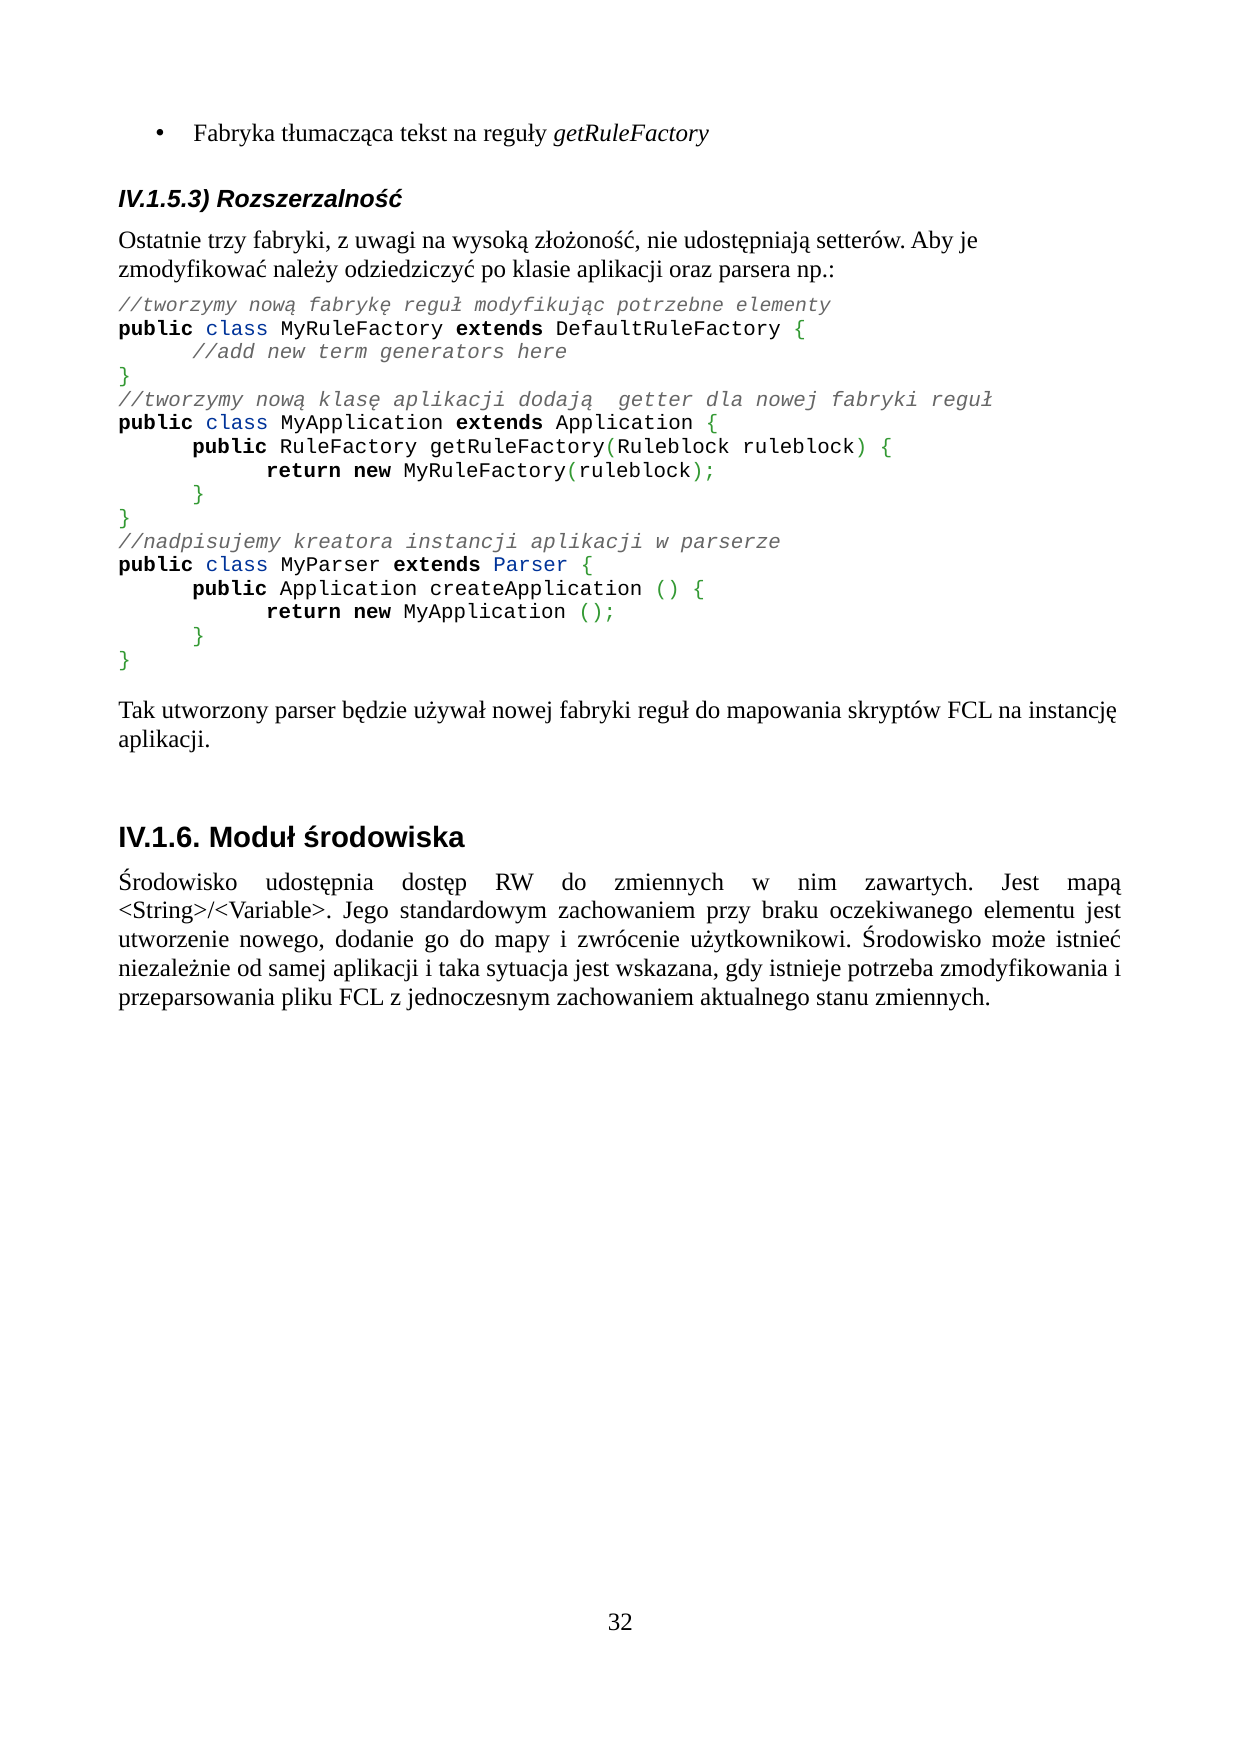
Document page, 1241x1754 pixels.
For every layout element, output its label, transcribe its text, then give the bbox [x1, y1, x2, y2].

text Tak utworzony parser będzie używał nowej fabryki reguł do mapowania skryptów FCL na instancję aplikacji. [118, 695, 1122, 752]
subtitle Rozszerzalność [118, 184, 1122, 213]
text } [118, 365, 1122, 389]
text public class MyApplication extends Application { [118, 412, 1122, 436]
text public RuleFactory getRuleFactory(Ruleblock ruleblock) { [118, 436, 1122, 460]
text return new MyRuleFactory(ruleblock); [118, 460, 1122, 483]
text //nadpisujemy kreatora instancji aplikacji w parserze [118, 531, 1122, 554]
text return new MyApplication (); [118, 602, 1122, 625]
text Środowisko udostępnia dostęp RW do zmiennych w nim zawartych. Jest mapą <String>/<Variable>. Jego standardowym zachowaniem przy braku oczekiwanego elementu jest utworzenie nowego, dodanie go do mapy i zwrócenie użytkownikowi. Środowisko może istnieć niezależnie od samej aplikacji i taka sytuacja jest wskazana, gdy istnieje potrzeba zmodyfikowania i przeparsowania pliku FCL z jednoczesnym zachowaniem aktualnego stanu zmiennych. [118, 867, 1122, 1010]
text public Application createApplication () { [118, 578, 1122, 602]
text } [118, 483, 1122, 507]
list Fabryka tłumacząca tekst na reguły getRuleFactory [156, 118, 1122, 147]
text Ostatnie trzy fabryki, z uwagi na wysoką złożoność, nie udostępniają setterów. Aby je zmodyfikować należy odziedziczyć po klasie aplikacji oraz parsera np.: [118, 225, 1122, 283]
text //tworzymy nową klasę aplikacji dodają getter dla nowej fabryki reguł [118, 389, 1122, 412]
text } [118, 625, 1122, 649]
text } [118, 649, 1122, 672]
text } [118, 507, 1122, 531]
text public class MyRuleFactory extends DefaultRuleFactory { [118, 318, 1122, 341]
text //add new term generators here [118, 341, 1122, 365]
text //tworzymy nową fabrykę reguł modyfikując potrzebne elementy [118, 295, 1122, 318]
subtitle Moduł środowiska [118, 820, 1122, 854]
text public class MyParser extends Parser { [118, 554, 1122, 578]
